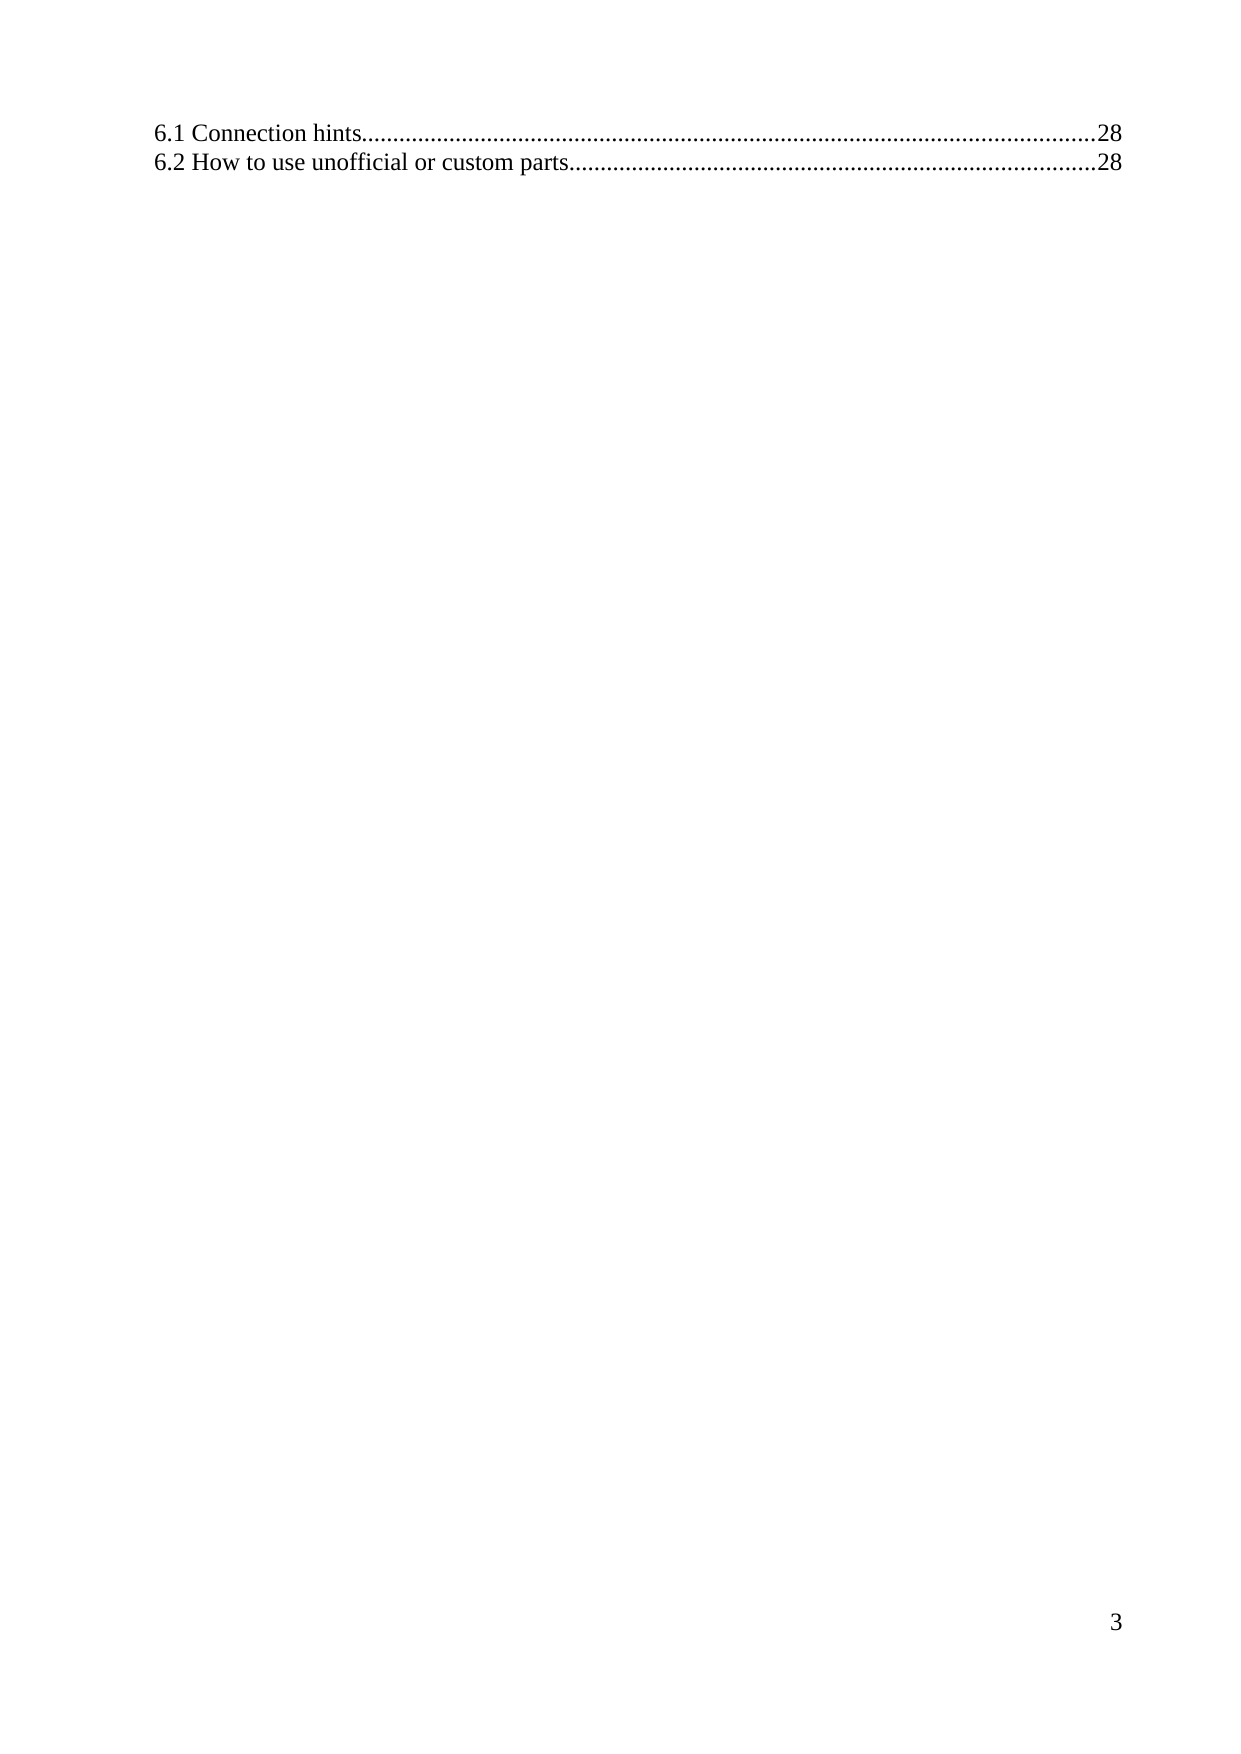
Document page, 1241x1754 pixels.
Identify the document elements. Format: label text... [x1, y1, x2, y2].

text 6.2 How to use unofficial or custom parts 28 [148, 147, 1122, 176]
text 6.1 Connection hints 28 [148, 118, 1122, 147]
